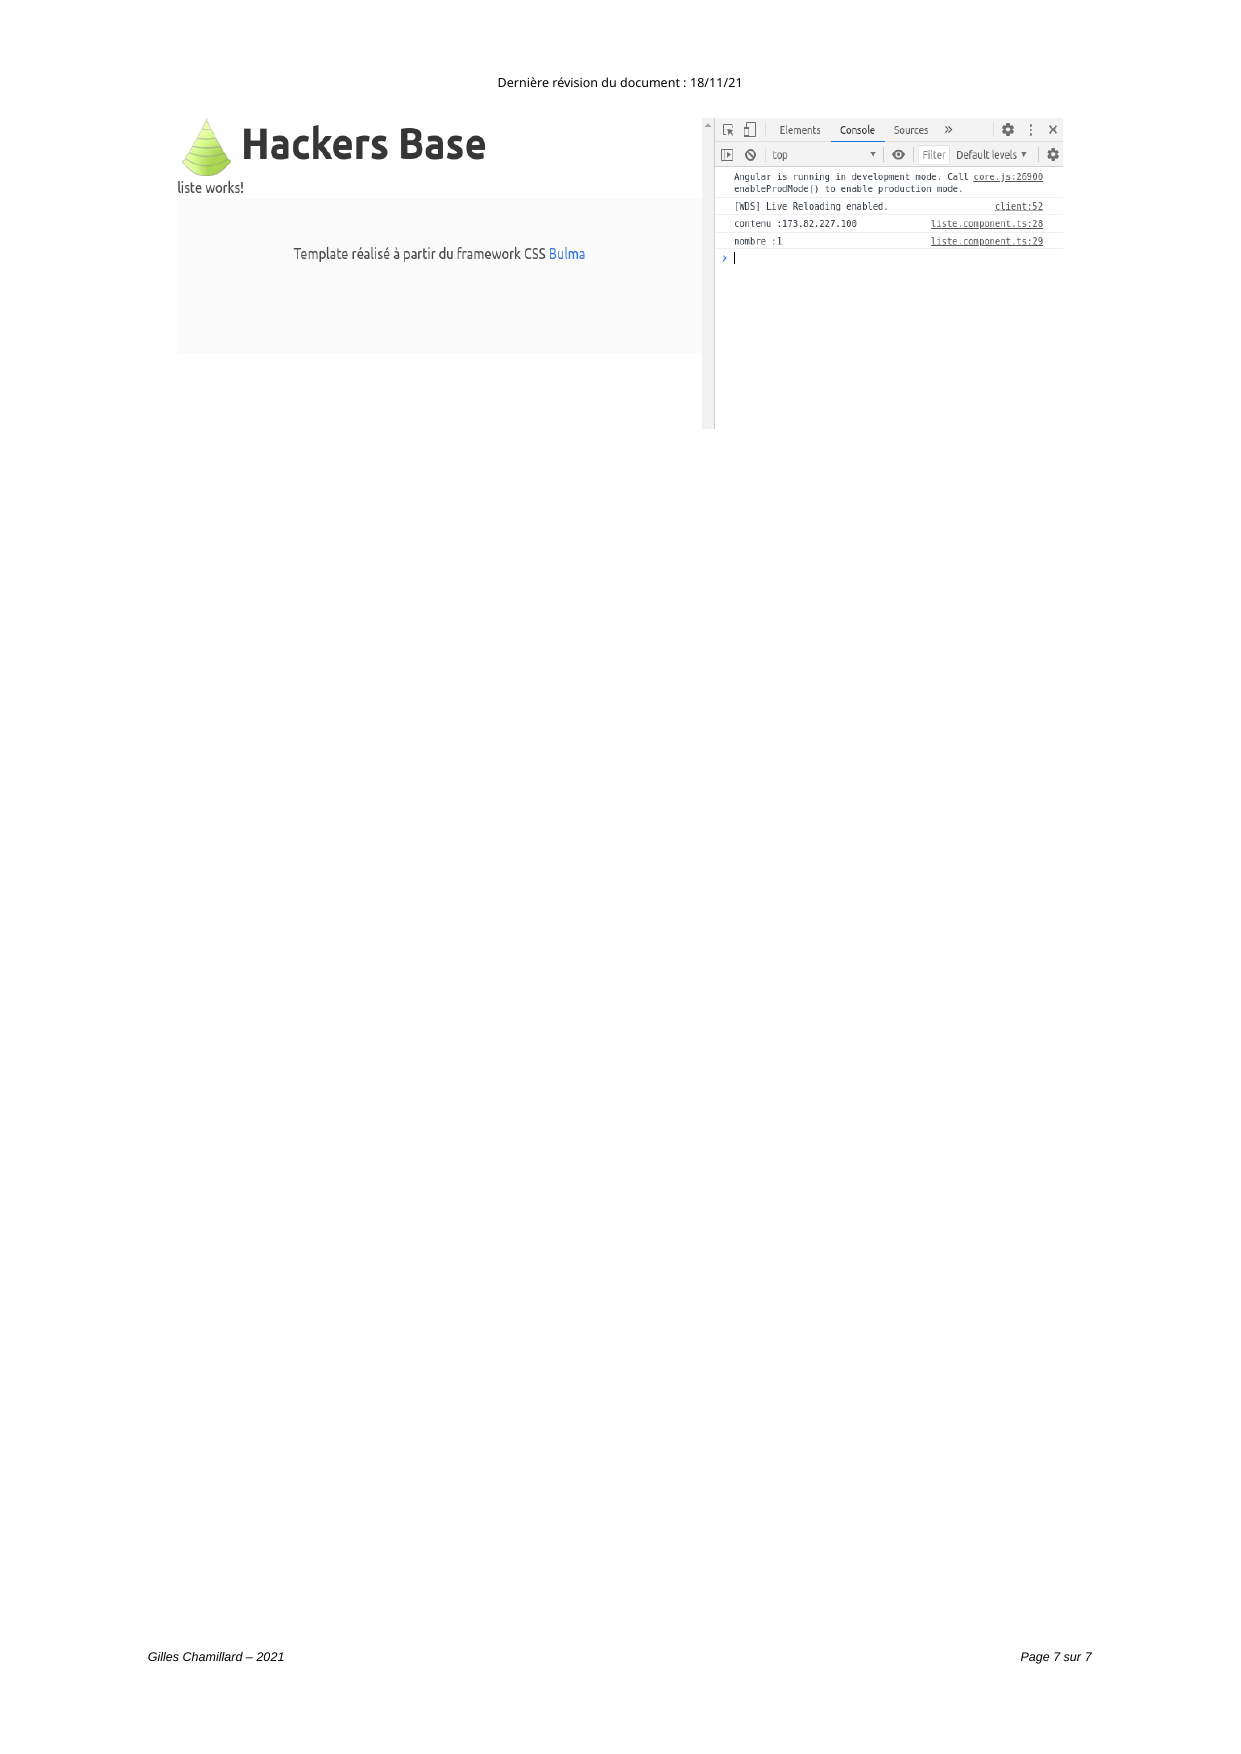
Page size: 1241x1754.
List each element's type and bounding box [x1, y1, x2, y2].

picture [177, 118, 1063, 429]
